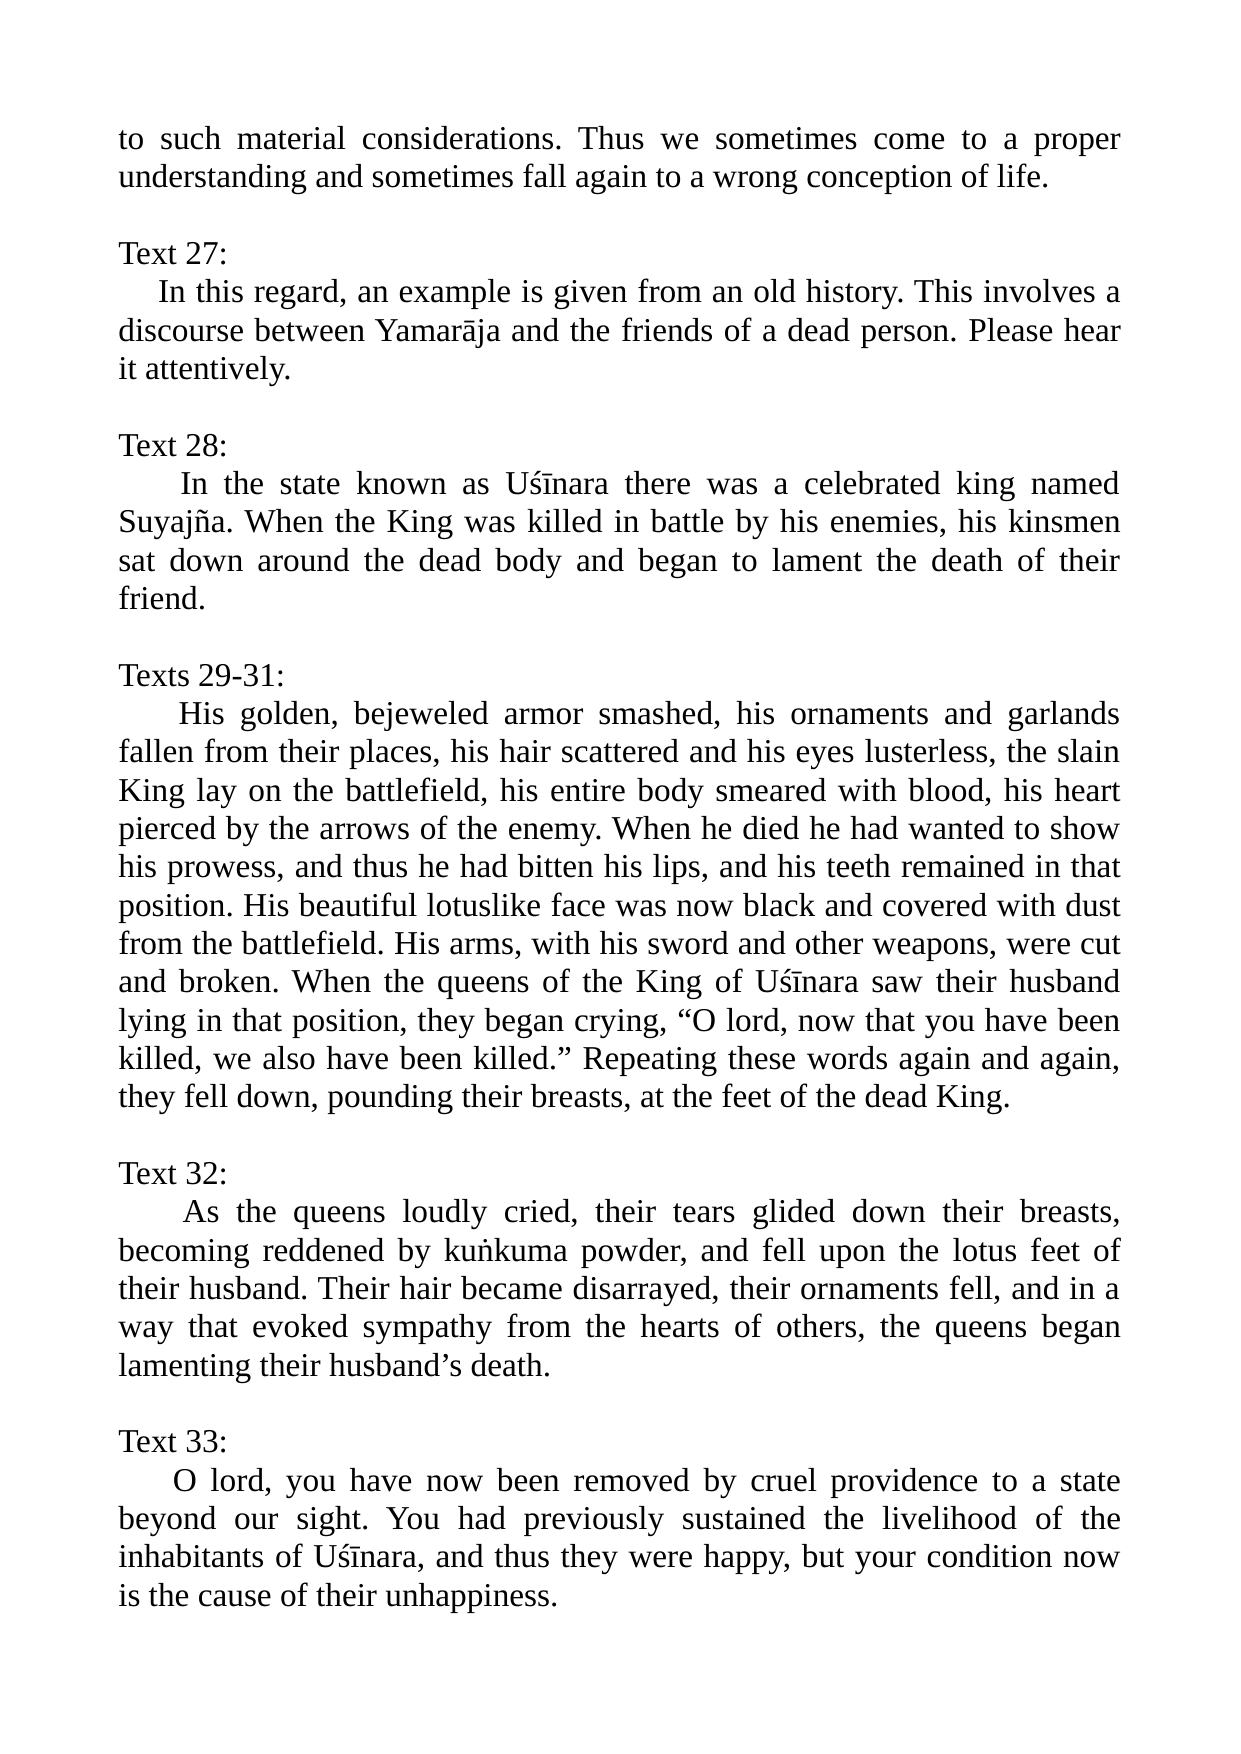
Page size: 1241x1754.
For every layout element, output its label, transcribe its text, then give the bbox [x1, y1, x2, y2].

text His golden, bejeweled armor smashed, his ornaments and garlands fallen from their places, his hair scattered and his eyes lusterless, the slain King lay on the battlefield, his entire body smeared with blood, his heart pierced by the arrows of the enemy. When he died he had wanted to show his prowess, and thus he had bitten his lips, and his teeth remained in that position. His beautiful lotuslike face was now black and covered with dust from the battlefield. His arms, with his sword and other weapons, were cut and broken. When the queens of the King of Uśīnara saw their husband lying in that position, they began crying, “O lord, now that you have been killed, we also have been killed.” Repeating these words again and again, they fell down, pounding their breasts, at the feet of the dead King. [118, 693, 1122, 1115]
text Texts 29-31: [118, 655, 1122, 693]
text In the state known as Uśīnara there was a celebrated king named Suyajña. When the King was killed in battle by his enemies, his kinsmen sat down around the dead body and began to lament the death of their friend. [118, 463, 1122, 616]
text Text 33: [118, 1421, 1122, 1460]
text O lord, you have now been removed by cruel providence to a state beyond our sight. You had previously sustained the livelihood of the inhabitants of Uśīnara, and thus they were happy, but your condition now is the cause of their unhappiness. [118, 1460, 1122, 1613]
text Text 27: [118, 233, 1122, 271]
text to such material considerations. Thus we sometimes come to a proper understanding and sometimes fall again to a wrong conception of life. [118, 118, 1122, 195]
text In this regard, an example is given from an old history. This involves a discourse between Yamarāja and the friends of a dead person. Please hear it attentively. [118, 271, 1122, 386]
text Text 28: [118, 425, 1122, 463]
text Text 32: [118, 1153, 1122, 1191]
text As the queens loudly cried, their tears glided down their breasts, becoming reddened by kuṅkuma powder, and fell upon the lotus feet of their husband. Their hair became disarrayed, their ornaments fell, and in a way that evoked sympathy from the hearts of others, the queens began lamenting their husband’s death. [118, 1191, 1122, 1383]
